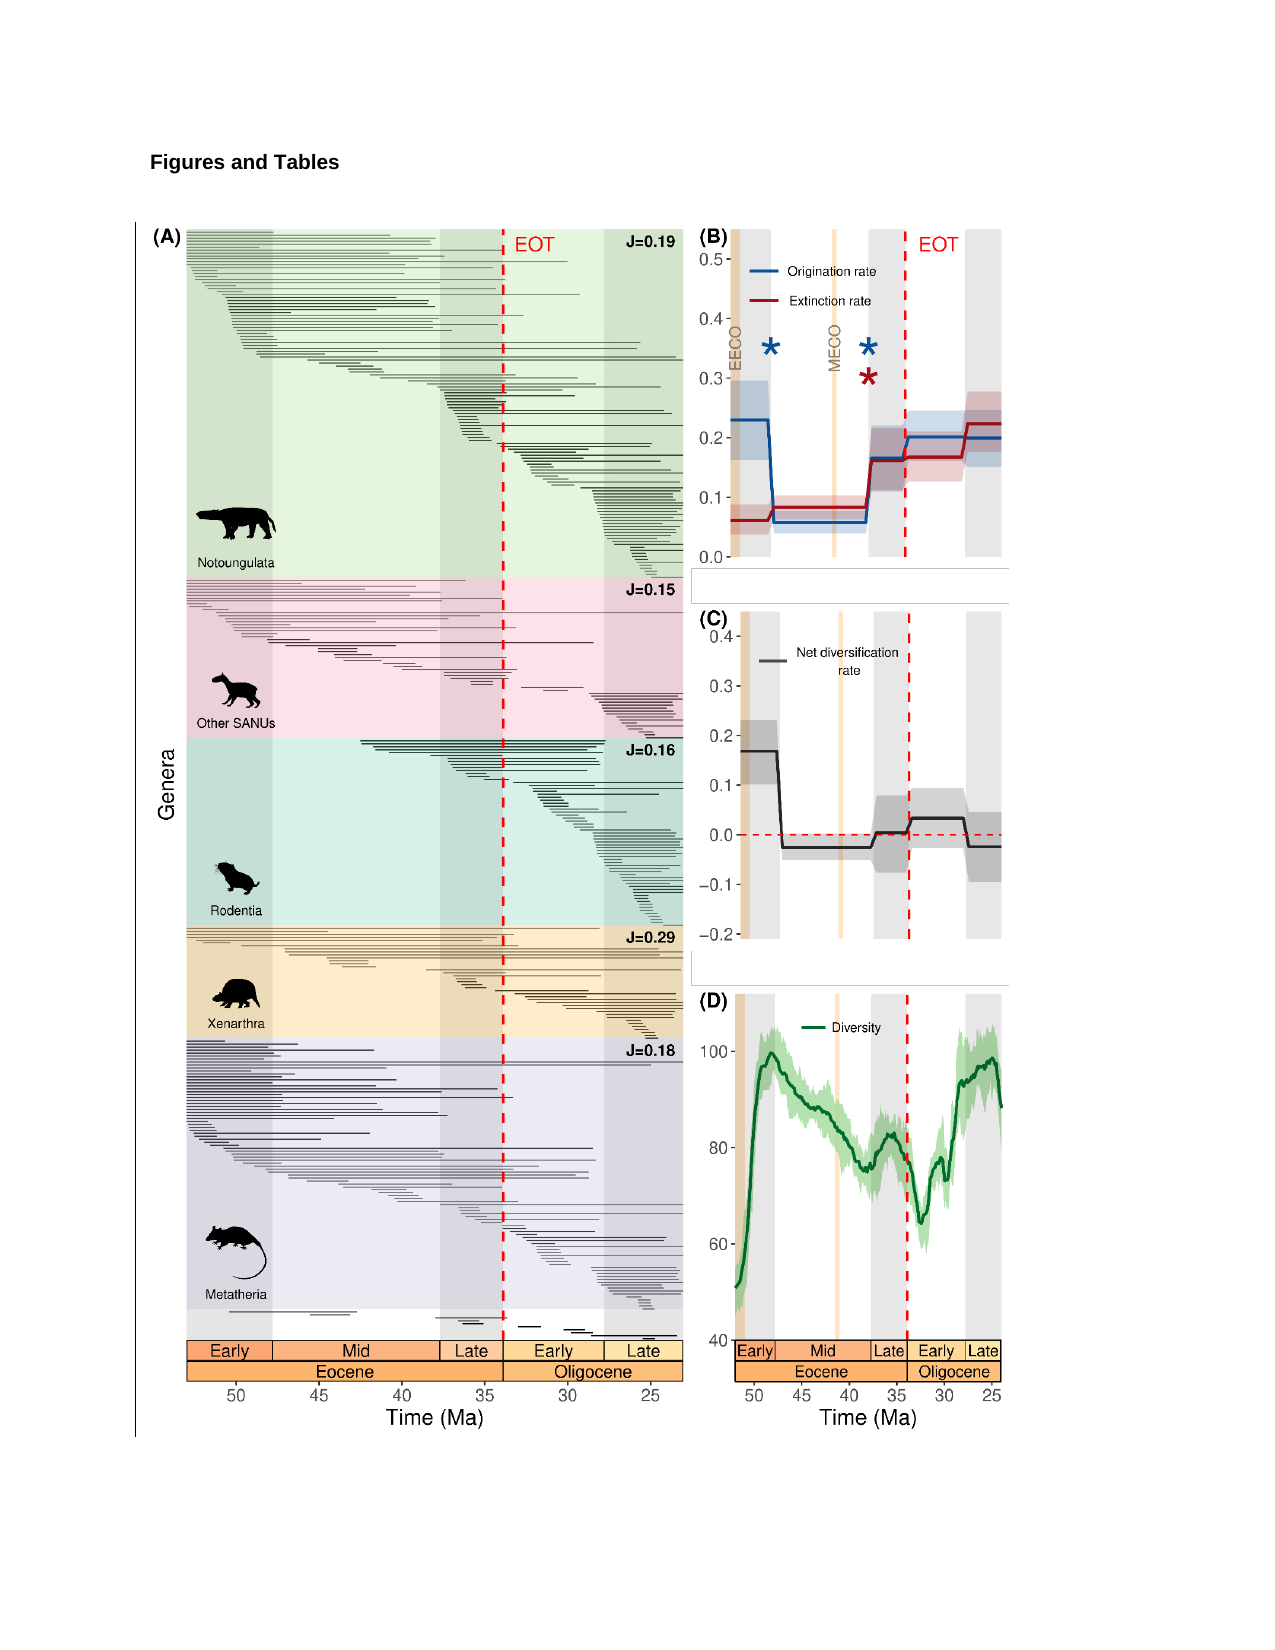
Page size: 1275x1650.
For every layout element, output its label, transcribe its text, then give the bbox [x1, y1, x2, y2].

text Figures and Tables [150, 150, 1125, 174]
picture [150, 221, 1009, 1437]
